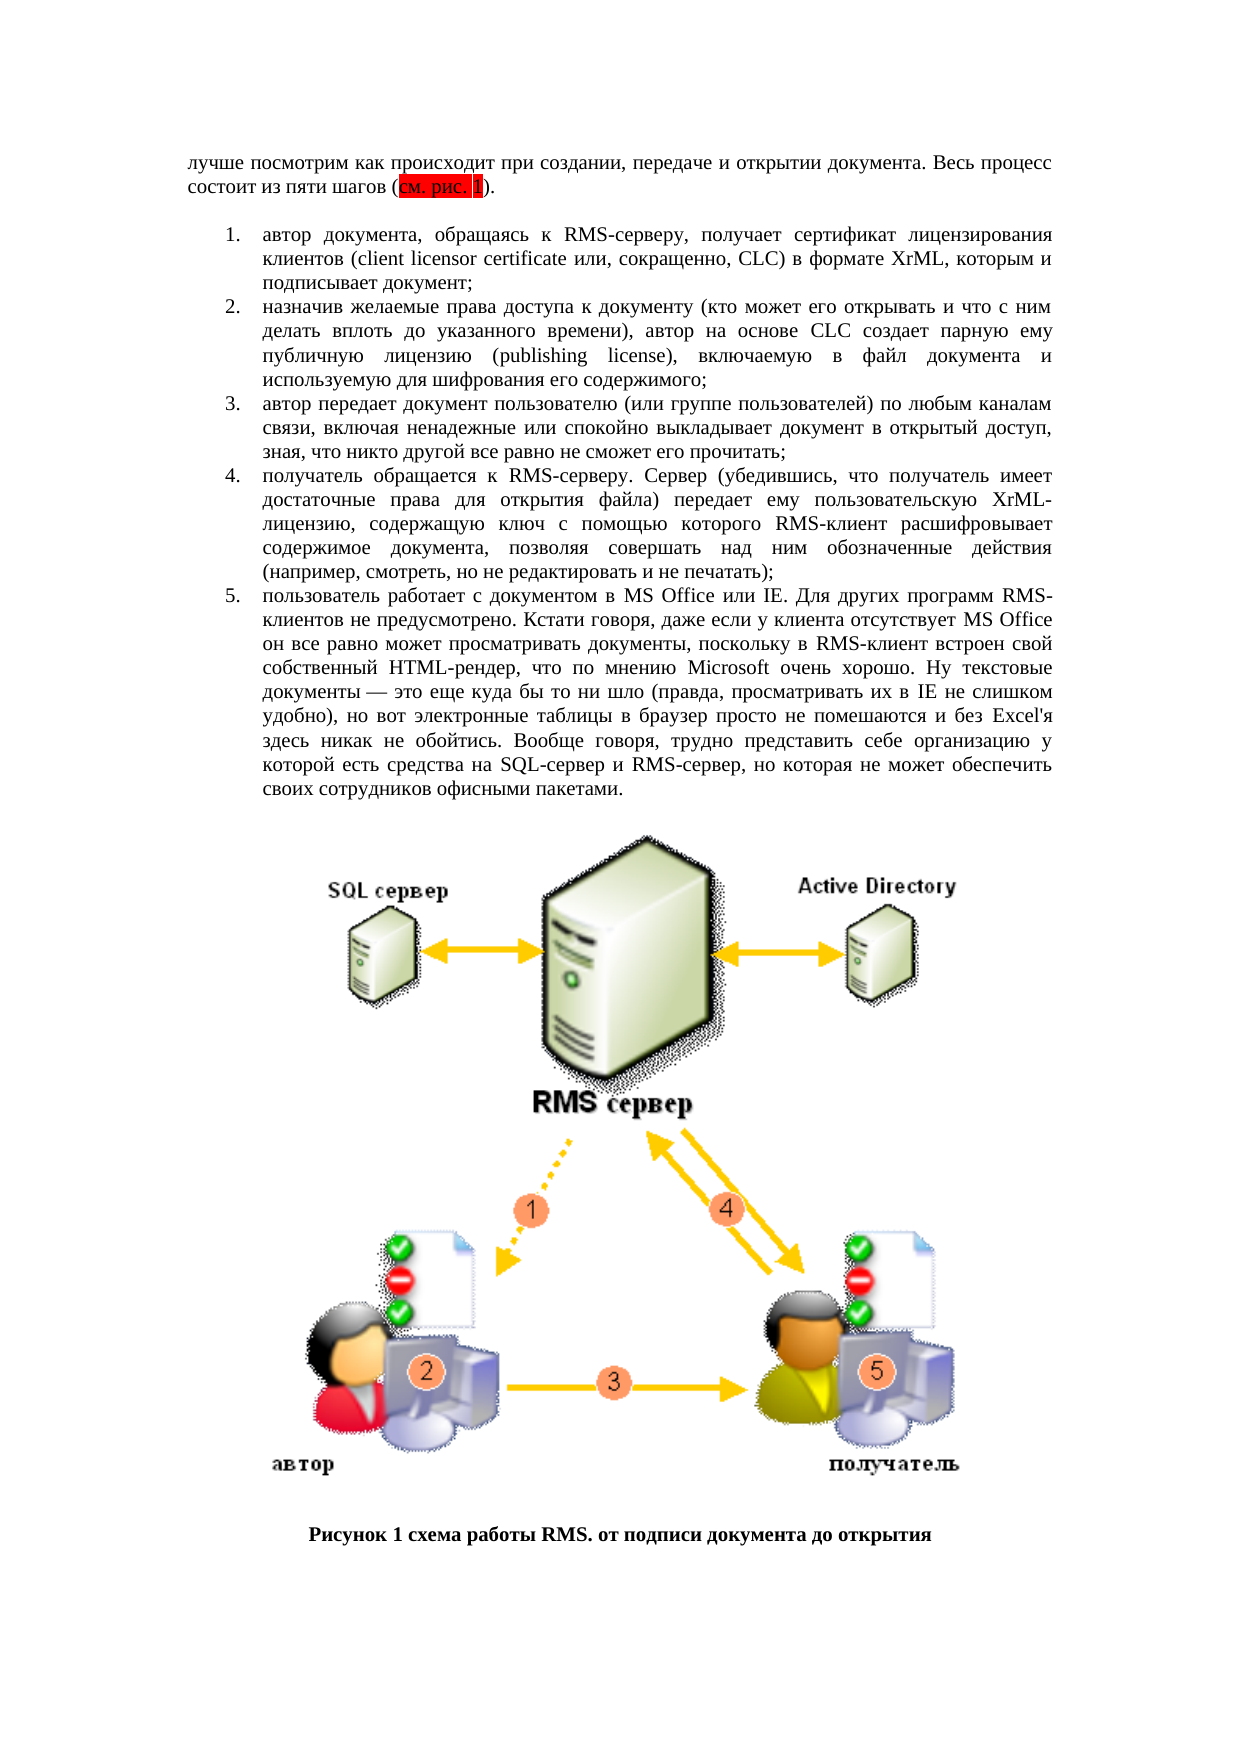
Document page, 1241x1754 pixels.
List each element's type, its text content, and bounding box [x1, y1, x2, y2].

list автор документа, обращаясь к RMS-серверу, получает сертификат лицензирования клиентов (client licensor certificate или, сокращенно, CLC) в формате XrML, которым и подписывает документ; [225, 222, 1053, 294]
text Рисунок 1 схема работы RMS. от подписи документа до открытия [187, 1522, 1053, 1546]
list автор передает документ пользователю (или группе пользователей) по любым каналам связи, включая ненадежные или спокойно выкладывает документ в открытый доступ, зная, что никто другой все равно не сможет его прочитать; [225, 391, 1053, 463]
picture [257, 823, 983, 1510]
text лучше посмотрим как происходит при создании, передаче и открытии документа. Весь процесс состоит из пяти шагов (см. рис. 1). [187, 150, 1053, 198]
list получатель обращается к RMS-серверу. Сервер (убедившись, что получатель имеет достаточные права для открытия файла) передает ему пользовательскую XrML-лицензию, содержащую ключ с помощью которого RMS-клиент расшифровывает содержимое документа, позволяя совершать над ним обозначенные действия (например, смотреть, но не редактировать и не печатать); [225, 463, 1053, 583]
list пользователь работает с документом в MS Office или IE. Для других программ RMS-клиентов не предусмотрено. Кстати говоря, даже если у клиента отсутствует MS Office он все равно может просматривать документы, поскольку в RMS-клиент встроен свой собственный HTML-рендер, что по мнению Microsoft очень хорошо. Ну текстовые документы — это еще куда бы то ни шло (правда, просматривать их в IE не слишком удобно), но вот электронные таблицы в браузер просто не помешаются и без Excel'я здесь никак не обойтись. Вообще говоря, трудно представить себе организацию у которой есть средства на SQL-сервер и RMS-сервер, но которая не может обеспечить своих сотрудников офисными пакетами. [225, 583, 1053, 800]
list назначив желаемые права доступа к документу (кто может его открывать и что с ним делать вплоть до указанного времени), автор на основе CLC создает парную ему публичную лицензию (publishing license), включаемую в файл документа и используемую для шифрования его содержимого; [225, 294, 1053, 391]
